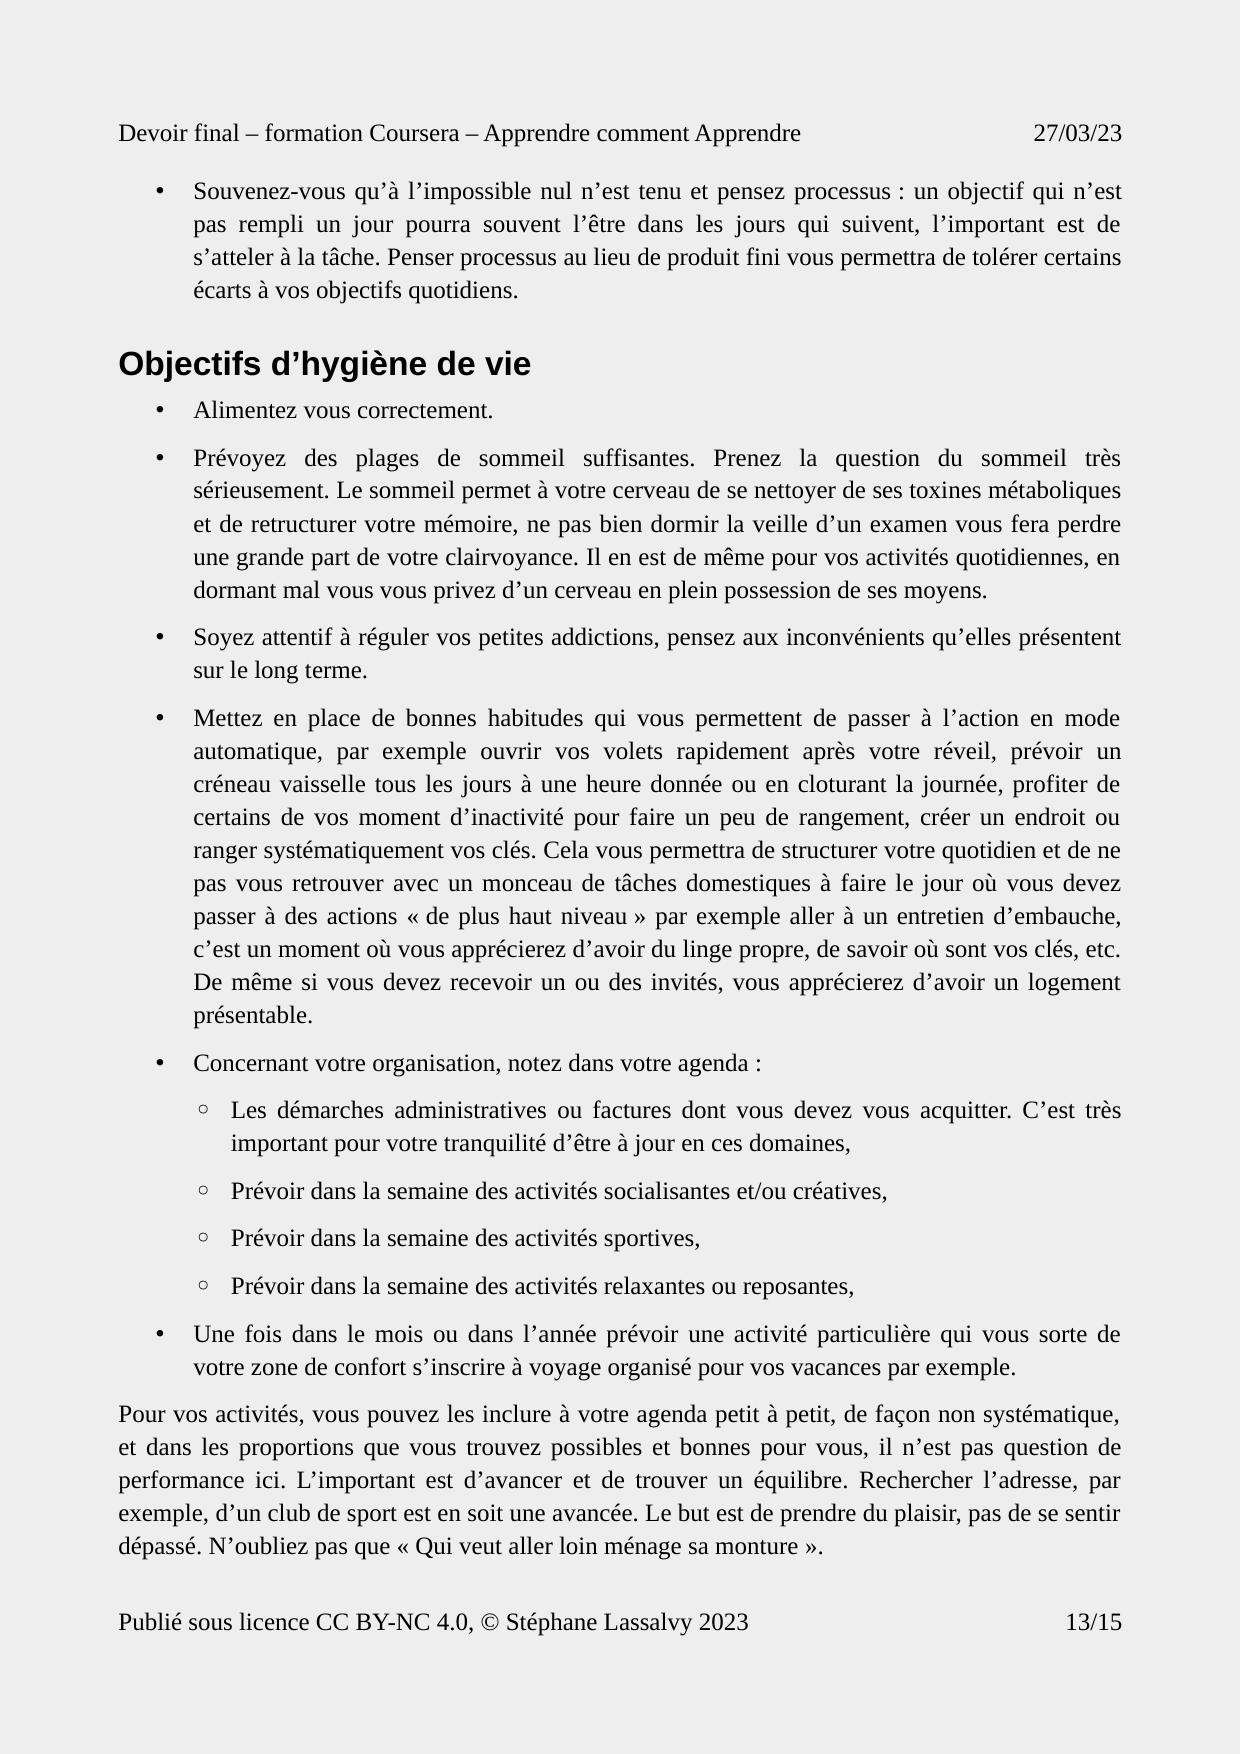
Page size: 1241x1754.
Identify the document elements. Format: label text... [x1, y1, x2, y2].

list Les démarches administratives ou factures dont vous devez vous acquitter. C’est très important pour votre tranquilité d’être à jour en ces domaines, [193, 1095, 1122, 1157]
list Prévoir dans la semaine des activités socialisantes et/ou créatives, [193, 1176, 1122, 1205]
list Une fois dans le mois ou dans l’année prévoir une activité particulière qui vous sorte de votre zone de confort s’inscrire à voyage organisé pour vos vacances par exemple. [156, 1319, 1122, 1381]
list Prévoir dans la semaine des activités sportives, [193, 1223, 1122, 1252]
list Prévoyez des plages de sommeil suffisantes. Prenez la question du sommeil très sérieusement. Le sommeil permet à votre cerveau de se nettoyer de ses toxines métaboliques et de retructurer votre mémoire, ne pas bien dormir la veille d’un examen vous fera perdre une grande part de votre clairvoyance. Il en est de même pour vos activités quotidiennes, en dormant mal vous vous privez d’un cerveau en plein possession de ses moyens. [156, 443, 1122, 603]
list Prévoir dans la semaine des activités relaxantes ou reposantes, [193, 1271, 1122, 1300]
list Mettez en place de bonnes habitudes qui vous permettent de passer à l’action en mode automatique, par exemple ouvrir vos volets rapidement après votre réveil, prévoir un créneau vaisselle tous les jours à une heure donnée ou en cloturant la journée, profiter de certains de vos moment d’inactivité pour faire un peu de rangement, créer un endroit ou ranger systématiquement vos clés. Cela vous permettra de structurer votre quotidien et de ne pas vous retrouver avec un monceau de tâches domestiques à faire le jour où vous devez passer à des actions « de plus haut niveau » par exemple aller à un entretien d’embauche, c’est un moment où vous apprécierez d’avoir du linge propre, de savoir où sont vos clés, etc. De même si vous devez recevoir un ou des invités, vous apprécierez d’avoir un logement présentable. [156, 703, 1122, 1029]
list Alimentez vous correctement. [156, 395, 1122, 424]
list Souvenez-vous qu’à l’impossible nul n’est tenu et pensez processus : un objectif qui n’est pas rempli un jour pourra souvent l’être dans les jours qui suivent, l’important est de s’atteler à la tâche. Penser processus au lieu de produit fini vous permettra de tolérer certains écarts à vos objectifs quotidiens. [156, 176, 1122, 304]
list Soyez attentif à réguler vos petites addictions, pensez aux inconvénients qu’elles présentent sur le long terme. [156, 622, 1122, 684]
subtitle Objectifs d’hygiène de vie [118, 344, 1122, 382]
text Pour vos activités, vous pouvez les inclure à votre agenda petit à petit, de façon non systématique, et dans les proportions que vous trouvez possibles et bonnes pour vous, il n’est pas question de performance ici. L’important est d’avancer et de trouver un équilibre. Rechercher l’adresse, par exemple, d’un club de sport est en soit une avancée. Le but est de prendre du plaisir, pas de se sentir dépassé. N’oubliez pas que « Qui veut aller loin ménage sa monture ». [118, 1399, 1122, 1560]
list Concernant votre organisation, notez dans votre agenda : [156, 1048, 1122, 1076]
